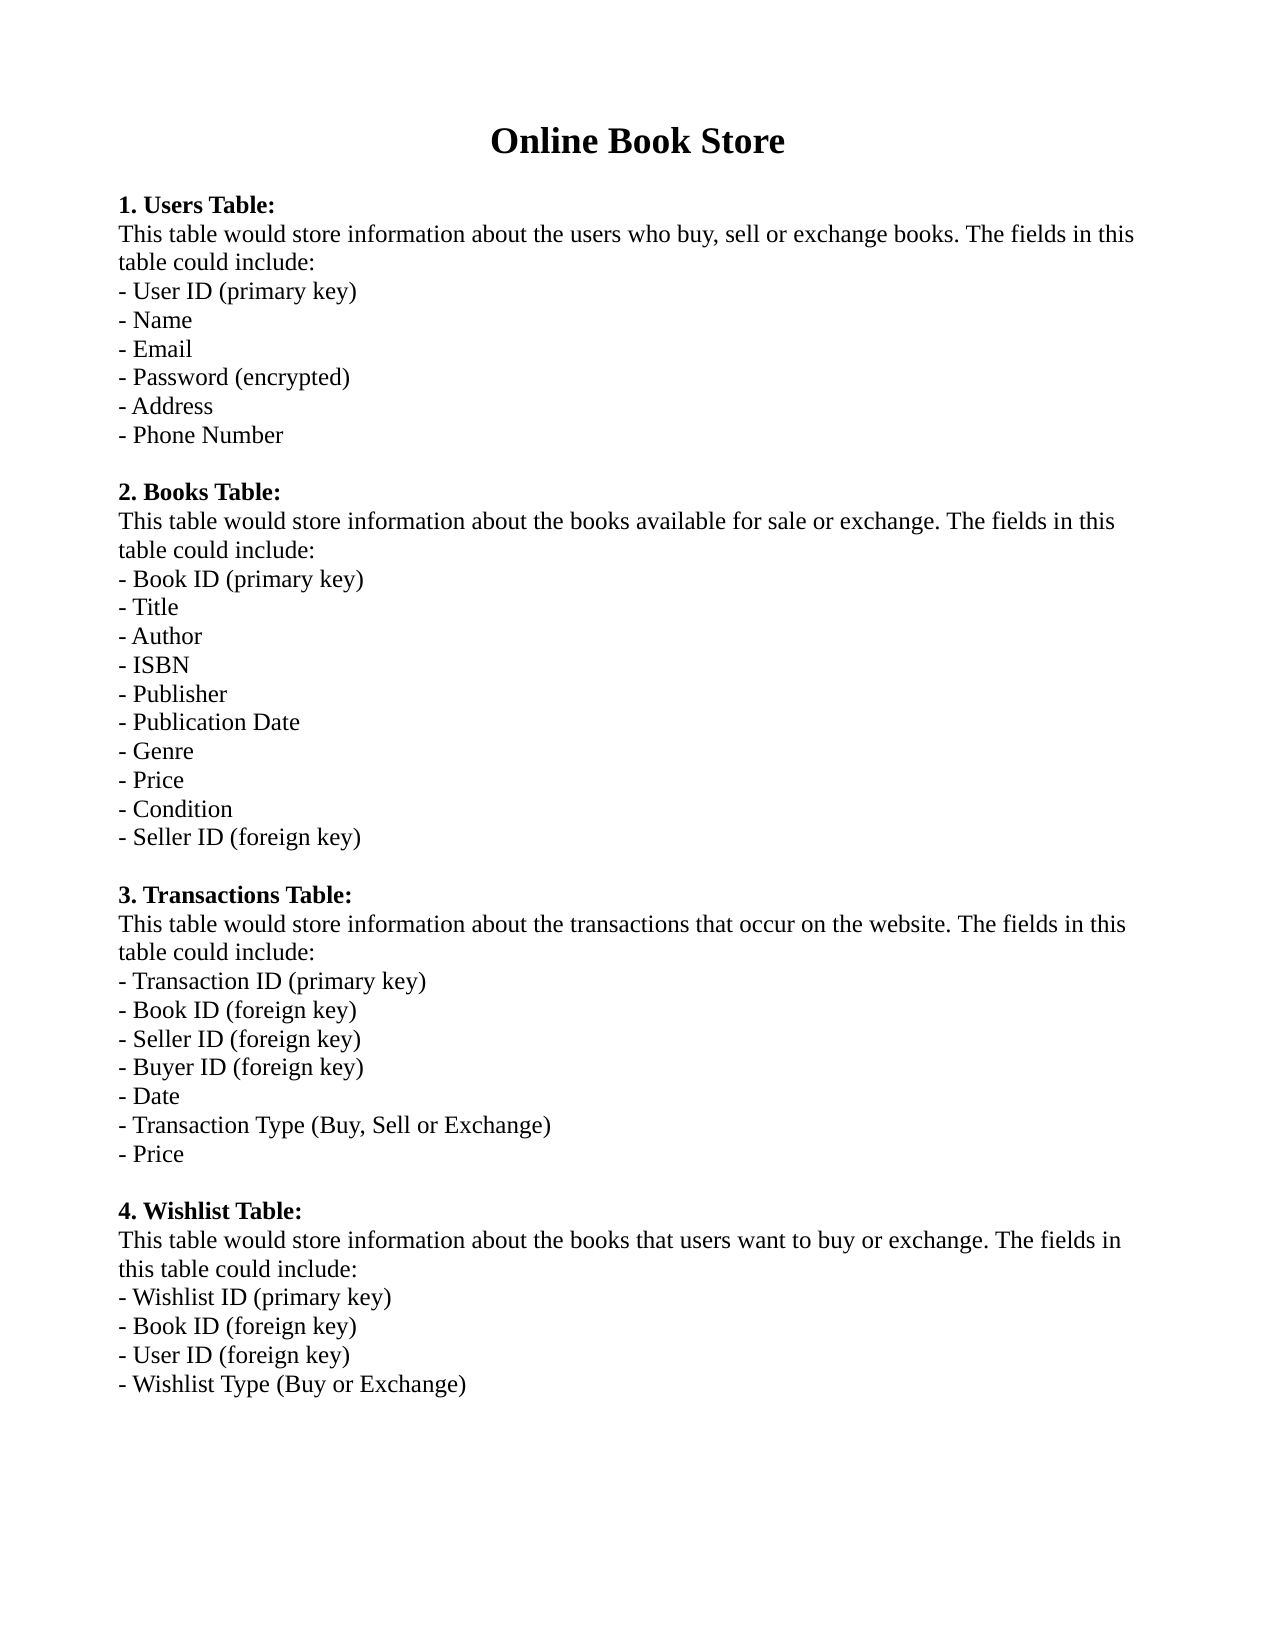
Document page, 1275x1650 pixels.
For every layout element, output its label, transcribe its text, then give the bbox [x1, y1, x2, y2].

text 3. Transactions Table: [118, 880, 1157, 909]
text Online Book Store [118, 118, 1157, 161]
text - Publication Date [118, 707, 1157, 736]
text - Date [118, 1081, 1157, 1110]
text - Password (encrypted) [118, 362, 1157, 391]
text 2. Books Table: [118, 477, 1157, 506]
text - Title [118, 592, 1157, 621]
text - Seller ID (foreign key) [118, 1024, 1157, 1052]
text - Buyer ID (foreign key) [118, 1052, 1157, 1081]
text - Transaction Type (Buy, Sell or Exchange) [118, 1110, 1157, 1139]
text 4. Wishlist Table: [118, 1196, 1157, 1225]
text - Condition [118, 794, 1157, 822]
text - ISBN [118, 650, 1157, 679]
text This table would store information about the books available for sale or exchange. The fields in this table could include: [118, 506, 1157, 564]
text - Price [118, 765, 1157, 794]
text - Book ID (primary key) [118, 564, 1157, 592]
text - Wishlist ID (primary key) [118, 1282, 1157, 1311]
text - Name [118, 305, 1157, 334]
text This table would store information about the users who buy, sell or exchange books. The fields in this table could include: [118, 219, 1157, 276]
text - Book ID (foreign key) [118, 1311, 1157, 1340]
text - Seller ID (foreign key) [118, 822, 1157, 851]
text - Address [118, 391, 1157, 420]
text - Genre [118, 736, 1157, 765]
text - Transaction ID (primary key) [118, 966, 1157, 995]
text - Book ID (foreign key) [118, 995, 1157, 1024]
text - Price [118, 1139, 1157, 1167]
text - Wishlist Type (Buy or Exchange) [118, 1369, 1157, 1397]
text - Email [118, 334, 1157, 362]
text - Publisher [118, 679, 1157, 707]
text This table would store information about the transactions that occur on the website. The fields in this table could include: [118, 909, 1157, 966]
text 1. Users Table: [118, 190, 1157, 219]
text This table would store information about the books that users want to buy or exchange. The fields in this table could include: [118, 1225, 1157, 1282]
text - Phone Number [118, 420, 1157, 449]
text - Author [118, 621, 1157, 650]
text - User ID (foreign key) [118, 1340, 1157, 1369]
text - User ID (primary key) [118, 276, 1157, 305]
